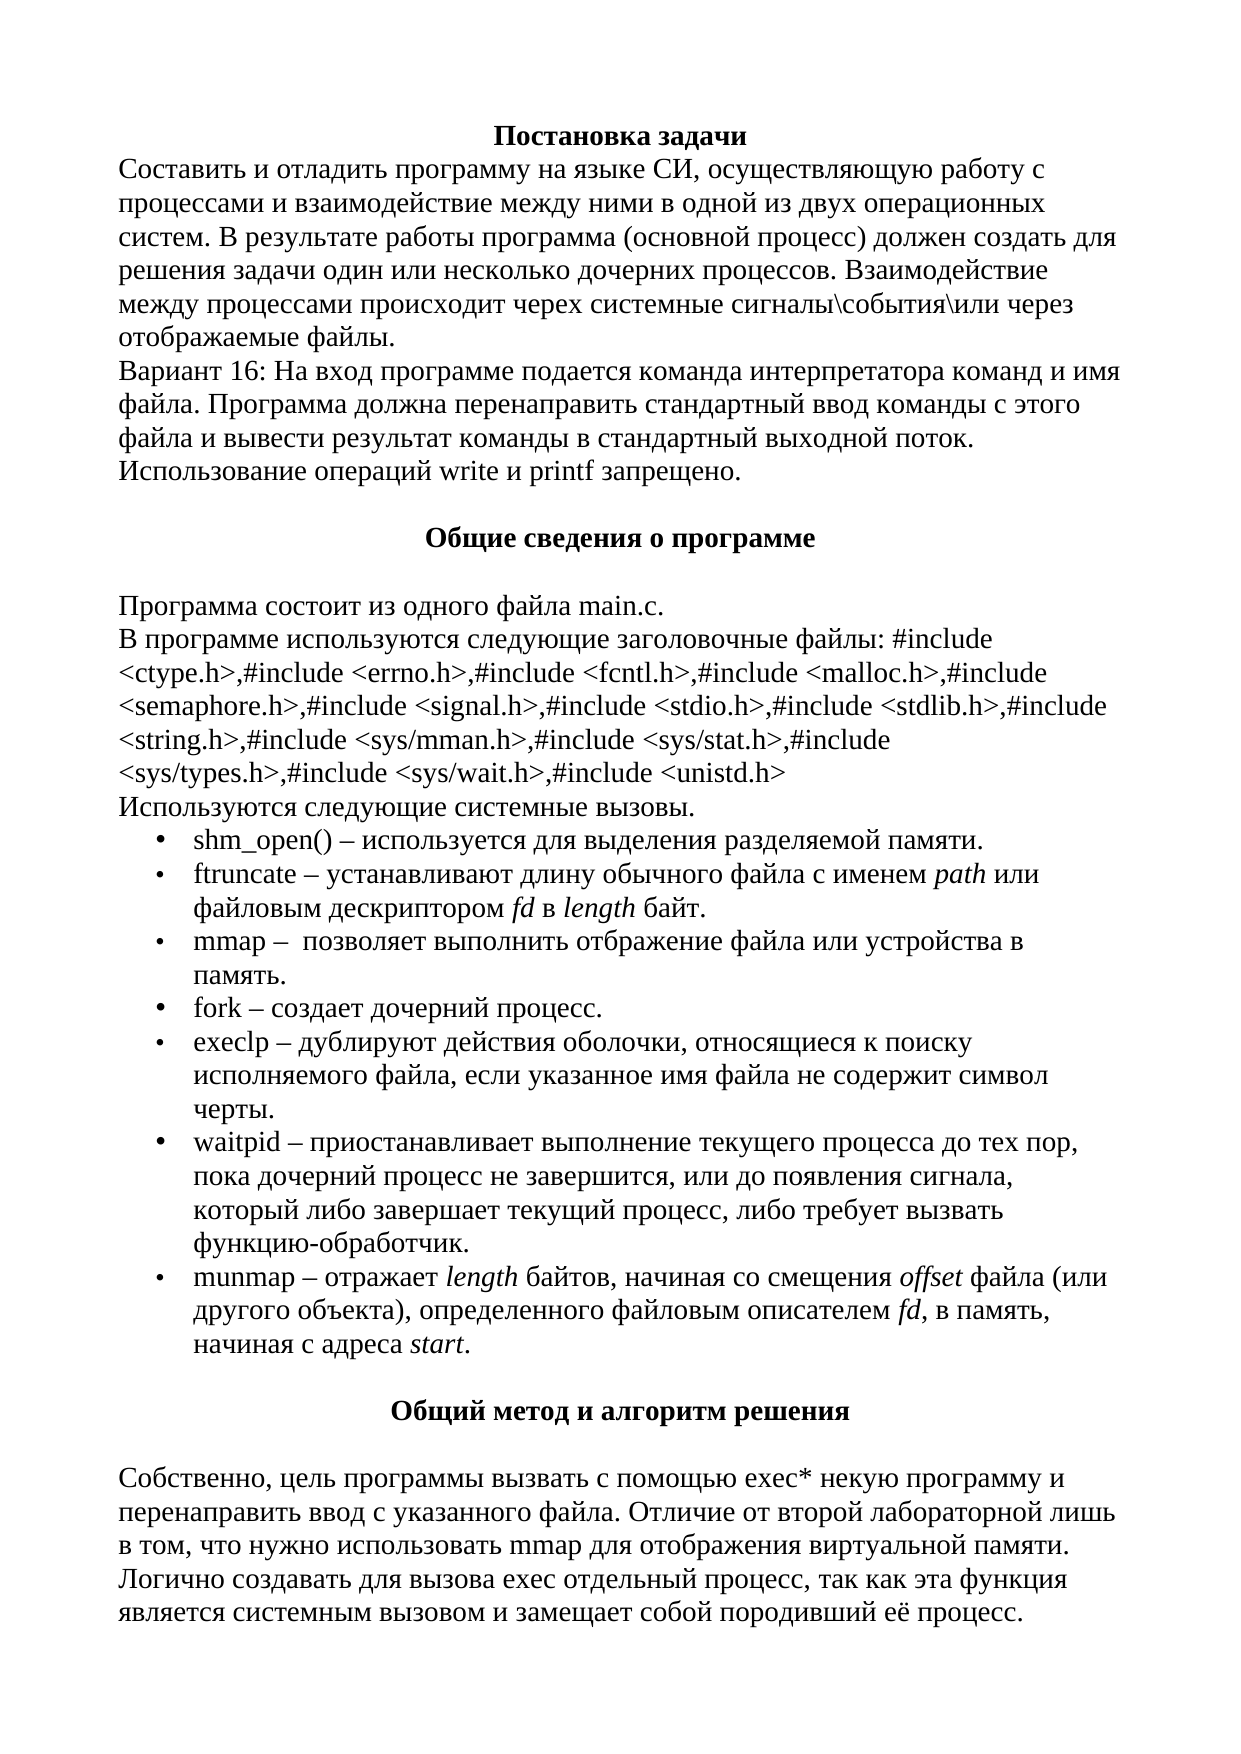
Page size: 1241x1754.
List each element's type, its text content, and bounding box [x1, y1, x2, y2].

text Cобственно, цель программы вызвать с помощью exec* некую программу и перенаправить ввод с указанного файла. Отличие от второй лабораторной лишь в том, что нужно использовать mmap для отображения виртуальной памяти. [118, 1460, 1122, 1561]
list execlp – дублируют действия оболочки, относящиеся к поиску исполняемого файла, если указанное имя файла не содержит символ черты. [156, 1024, 1122, 1124]
text Используются следующие системные вызовы. [118, 789, 1122, 822]
text Общие сведения о программе [118, 521, 1122, 554]
list ftruncate – устанавливают длину обычного файла с именем path или файловым дескриптором fd в length байт. [156, 856, 1122, 923]
text Логично создавать для вызова exec отдельный процесс, так как эта функция является системным вызовом и замещает собой породивший её процесс. [118, 1561, 1122, 1628]
list shm_open() – используется для выделения разделяемой памяти. [156, 822, 1122, 856]
list munmap – отражает length байтов, начиная со смещения offset файла (или другого объекта), определенного файловым описателем fd, в память, начиная с адреса start. [156, 1259, 1122, 1359]
text В программе используются следующие заголовочные файлы: #include <ctype.h>,#include <errno.h>,#include <fcntl.h>,#include <malloc.h>,#include <semaphore.h>,#include <signal.h>,#include <stdio.h>,#include <stdlib.h>,#include <string.h>,#include <sys/mman.h>,#include <sys/stat.h>,#include <sys/types.h>,#include <sys/wait.h>,#include <unistd.h> [118, 621, 1122, 789]
text Общий метод и алгоритм решения [118, 1393, 1122, 1427]
text Составить и отладить программу на языке СИ, осуществляющую работу с процессами и взаимодействие между ними в одной из двух операционных систем. В результате работы программа (основной процесс) должен создать для решения задачи один или несколько дочерних процессов. Взаимодействие между процессами происходит черех системные сигналы\события\или через отображаемые файлы. [118, 152, 1122, 353]
list waitpid – приостанавливает выполнение текущего процесса до тех пор, пока дочерний процесс не завершится, или до появления сигнала, который либо завершает текущий процесс, либо требует вызвать функцию-обработчик. [156, 1124, 1122, 1259]
text Постановка задачи [118, 118, 1122, 152]
list fork – создает дочерний процесс. [156, 990, 1122, 1024]
list mmap – позволяет выполнить отбражение файла или устройства в память. [156, 923, 1122, 990]
text Программа состоит из одного файла main.c. [118, 588, 1122, 621]
text Вариант 16: На вход программе подается команда интерпретатора команд и имя файла. Программа должна перенаправить стандартный ввод команды с этого файла и вывести результат команды в стандартный выходной поток. Использование операций write и printf запрещено. [118, 353, 1122, 487]
